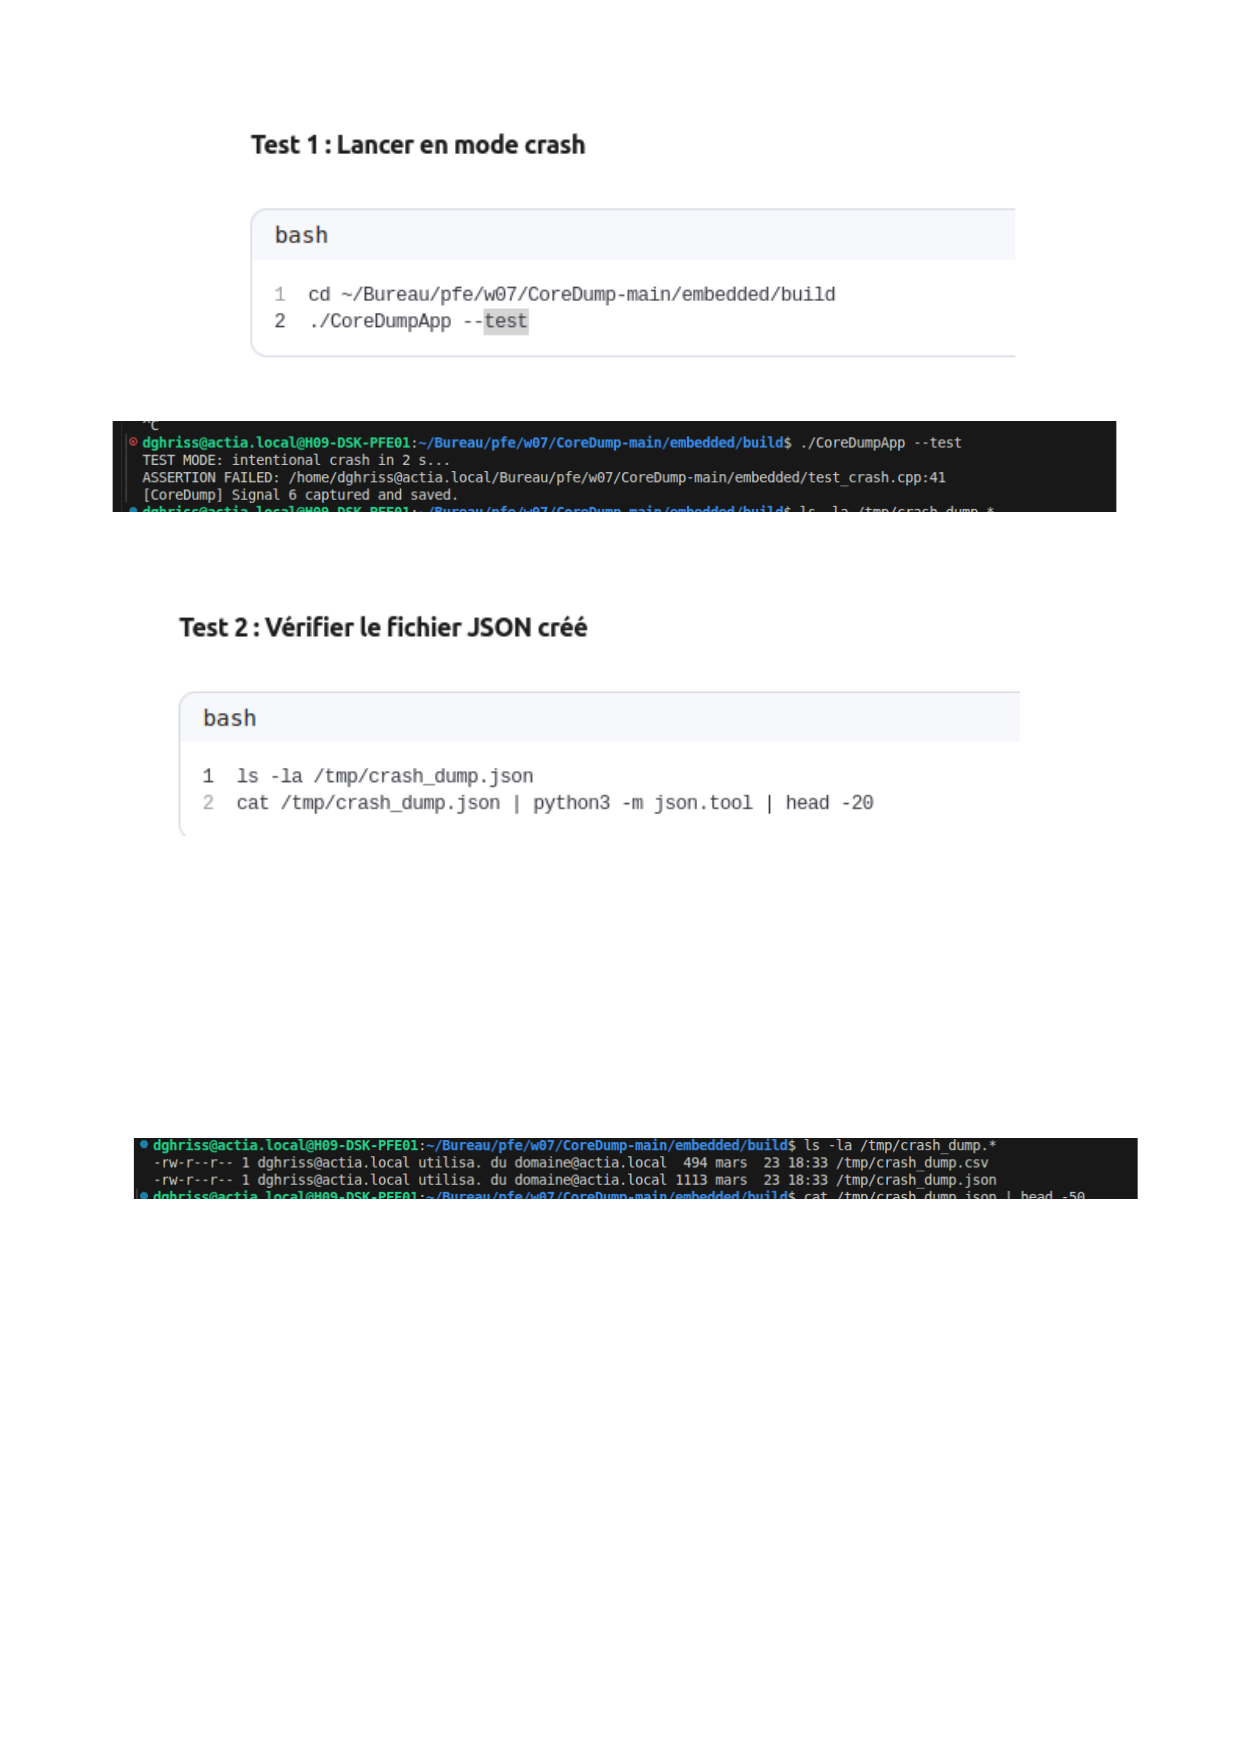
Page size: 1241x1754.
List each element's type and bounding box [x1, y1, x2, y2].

picture [157, 586, 1020, 836]
picture [112, 421, 1117, 512]
picture [133, 1138, 1138, 1199]
picture [224, 118, 1016, 362]
